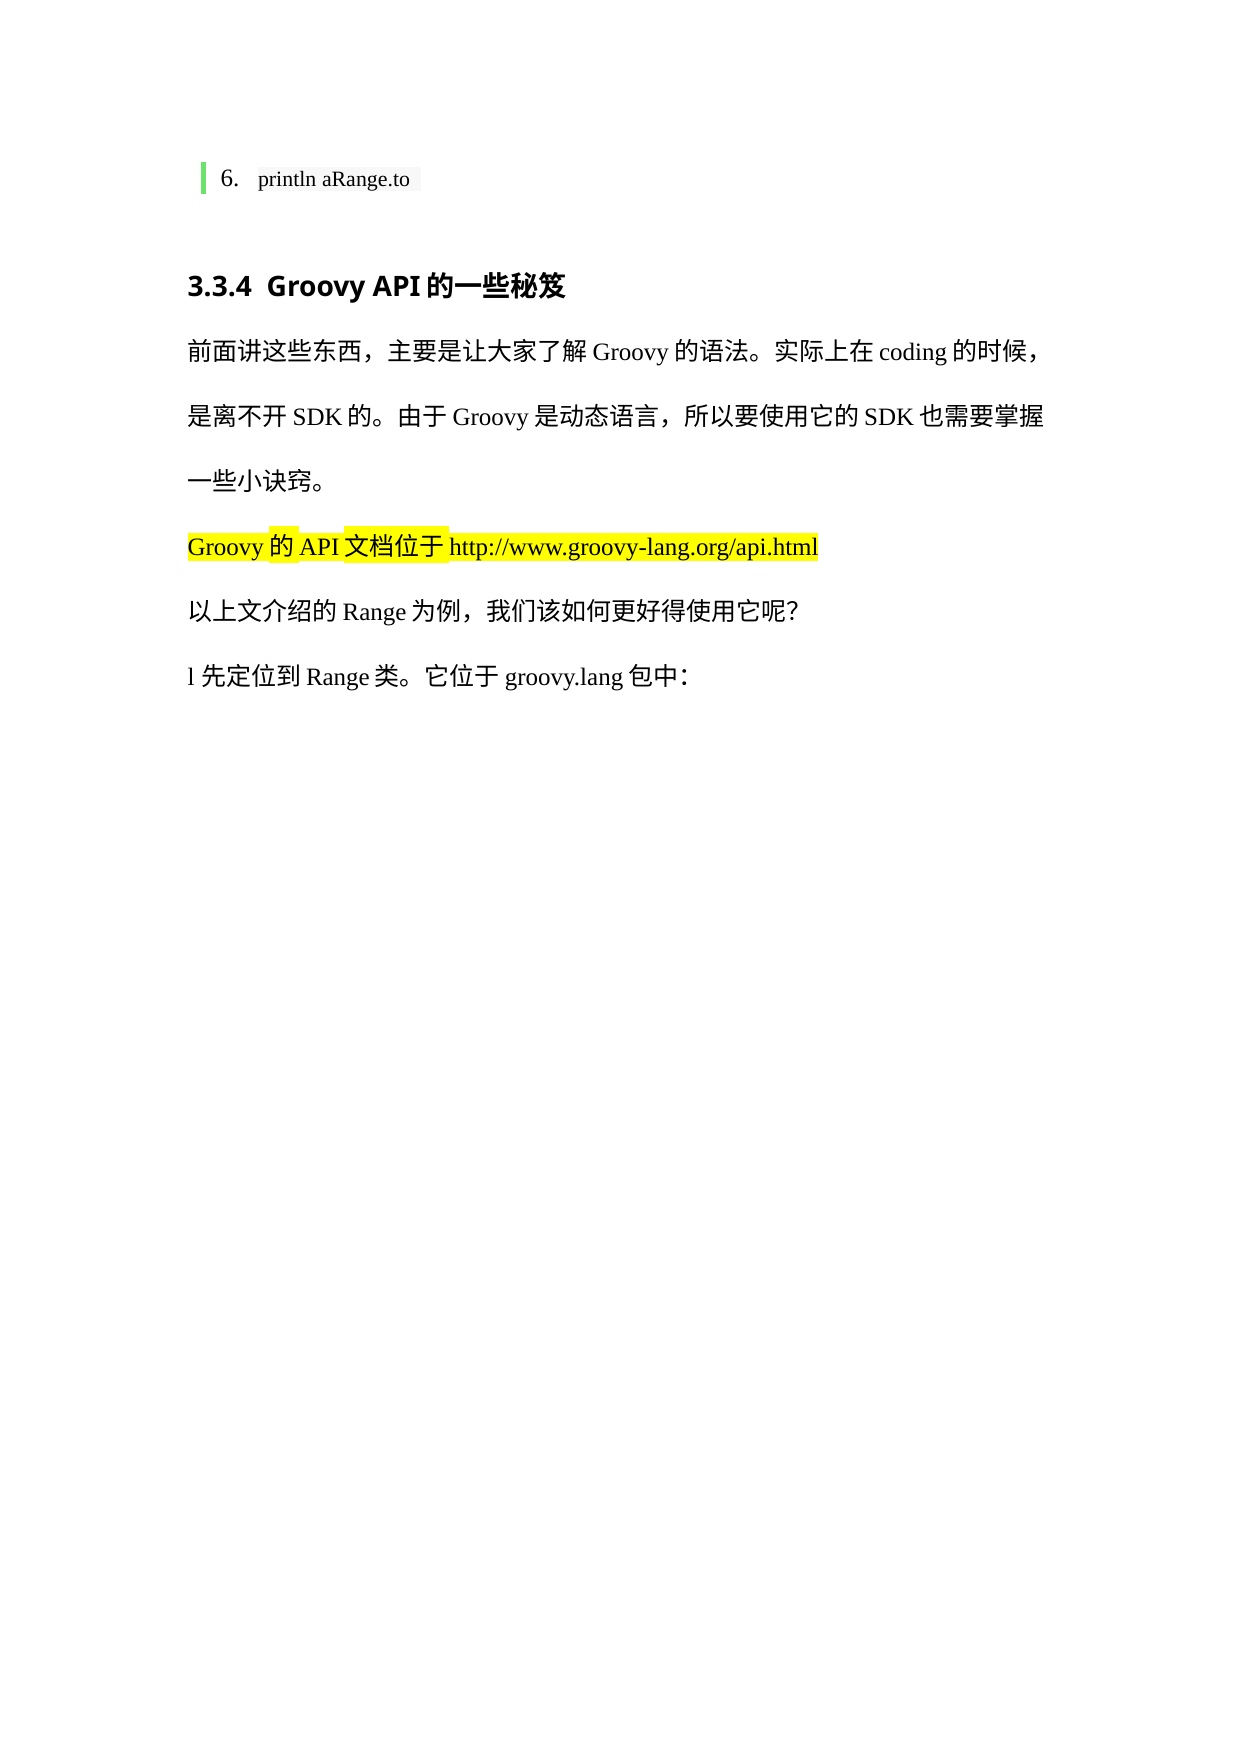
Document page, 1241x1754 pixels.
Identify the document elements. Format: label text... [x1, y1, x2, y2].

text Groovy的API文档位于http://www.groovy-lang.org/api.html [187, 512, 1053, 577]
text l 先定位到Range类。它位于groovy.lang包中： [187, 642, 1053, 707]
list println aRange.to [206, 162, 1053, 194]
text 前面讲这些东西，主要是让大家了解Groovy的语法。实际上在coding的时候，是离不开SDK的。由于Groovy是动态语言，所以要使用它的SDK也需要掌握一些小诀窍。 [187, 317, 1053, 512]
subtitle 3.3.4 Groovy API的一些秘笈 [187, 252, 1053, 317]
text 以上文介绍的Range为例，我们该如何更好得使用它呢？ [187, 577, 1053, 642]
